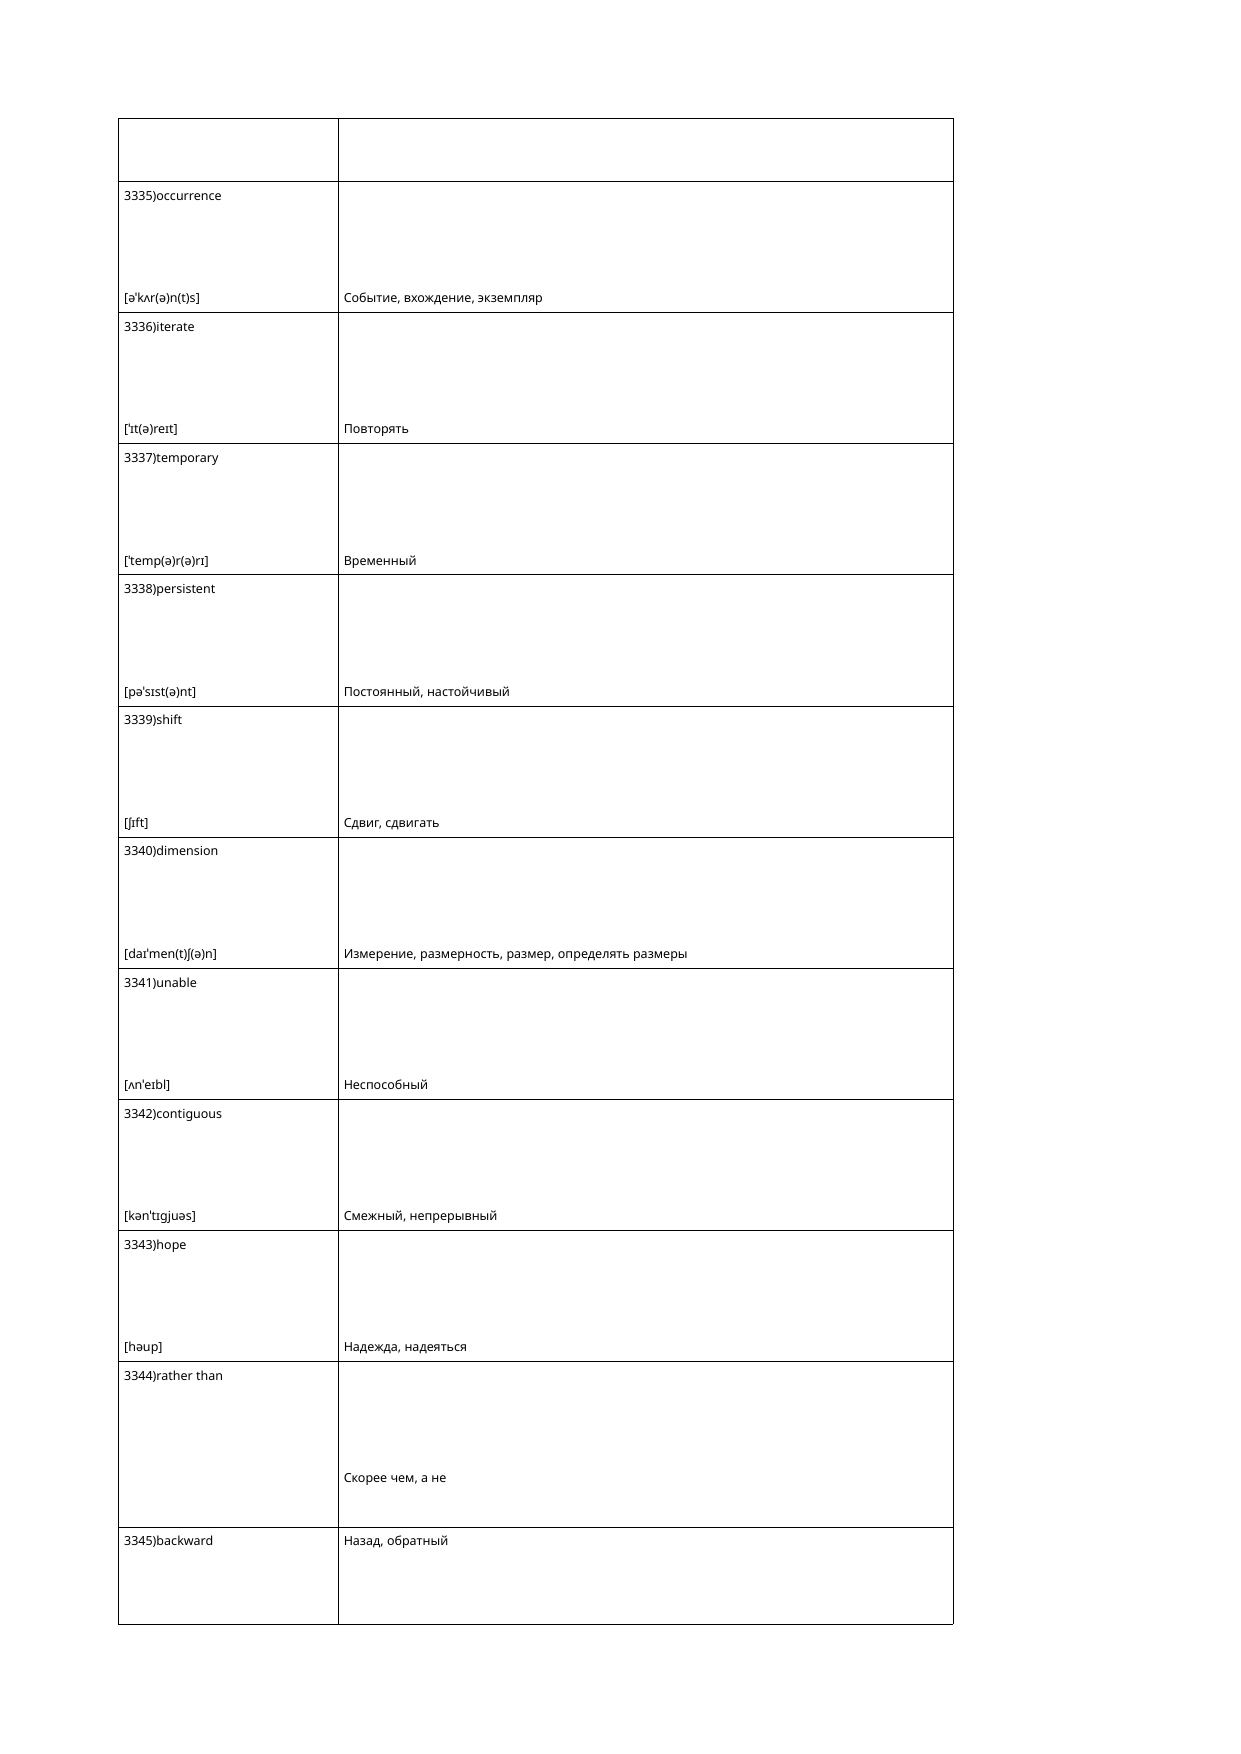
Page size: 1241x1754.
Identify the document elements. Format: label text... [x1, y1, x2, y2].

table_cell Смежный, непрерывный [339, 1100, 953, 1230]
table_cell Временный [339, 444, 953, 574]
table_cell [119, 119, 338, 181]
table_cell 3341)unable [ʌnˈeɪbl] [119, 969, 338, 1099]
table_cell 3337)temporary [ˈtemp(ə)r(ə)rɪ] [119, 444, 338, 574]
table_cell Измерение, размерность, размер, определять размеры [339, 838, 953, 968]
table_cell Неспособный [339, 969, 953, 1099]
table_cell 3335)occurrence [əˈkʌr(ə)n(t)s] [119, 182, 338, 312]
table_cell 3338)persistent [pəˈsɪst(ə)nt] [119, 575, 338, 706]
table_cell Событие, вхождение, экземпляр [339, 182, 953, 312]
table_cell Постоянный, настойчивый [339, 575, 953, 706]
table_cell 3339)shift [ʃɪft] [119, 707, 338, 837]
table_cell Скорее чем, а не [339, 1362, 953, 1527]
table_cell 3340)dimension [daɪˈmen(t)ʃ(ə)n] [119, 838, 338, 968]
table_cell 3336)iterate [ˈɪt(ə)reɪt] [119, 313, 338, 443]
table_cell Назад, обратный [339, 1528, 953, 1623]
table_cell [339, 119, 953, 181]
table_cell Надежда, надеяться [339, 1231, 953, 1361]
table_cell 3342)contiguous [kənˈtɪgjuəs] [119, 1100, 338, 1230]
table_cell Повторять [339, 313, 953, 443]
table_cell 3345)backward [119, 1528, 338, 1623]
table_cell 3344)rather than [119, 1362, 338, 1527]
table_cell Сдвиг, сдвигать [339, 707, 953, 837]
table_cell 3343)hope [həup] [119, 1231, 338, 1361]
